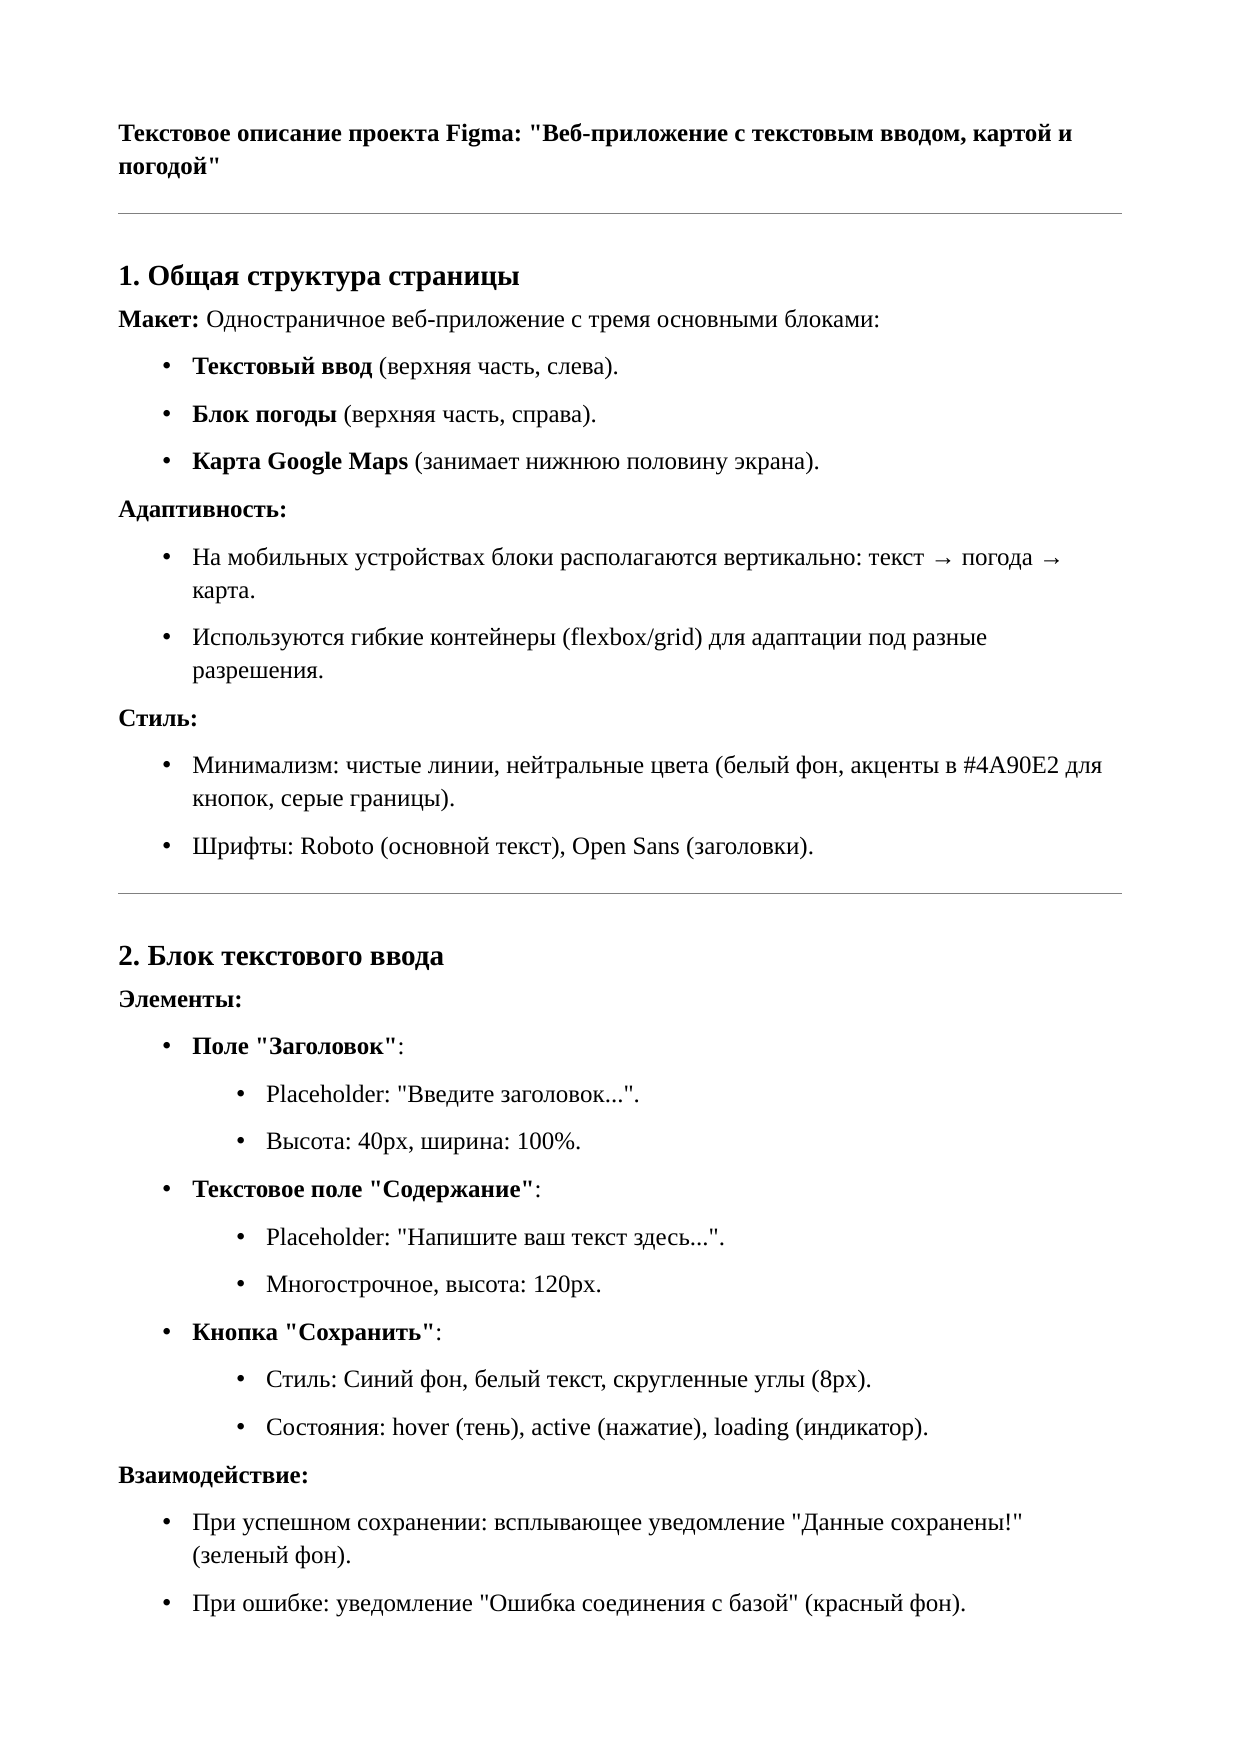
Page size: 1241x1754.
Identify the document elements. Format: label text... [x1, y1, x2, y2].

text Взаимодействие: [118, 1460, 1122, 1488]
list Используются гибкие контейнеры (flexbox/grid) для адаптации под разные разрешения. [162, 622, 1122, 684]
subtitle 1. Общая структура страницы [118, 258, 1122, 291]
list Блок погоды (верхняя часть, справа). [162, 399, 1122, 428]
list Текстовый ввод (верхняя часть, слева). [162, 351, 1122, 380]
text Адаптивность: [118, 494, 1122, 523]
list При ошибке: уведомление "Ошибка соединения с базой" (красный фон). [162, 1588, 1122, 1617]
text Макет: Одностраничное веб-приложение с тремя основными блоками: [118, 304, 1122, 332]
list Высота: 40px, ширина: 100%. [236, 1126, 1122, 1155]
list Кнопка "Сохранить": [162, 1317, 1122, 1346]
list Состояния: hover (тень), active (нажатие), loading (индикатор). [236, 1412, 1122, 1441]
subtitle 2. Блок текстового ввода [118, 938, 1122, 971]
list Поле "Заголовок": [162, 1031, 1122, 1060]
text Текстовое описание проекта Figma: "Веб-приложение с текстовым вводом, картой и погодой" [118, 118, 1122, 180]
list Минимализм: чистые линии, нейтральные цвета (белый фон, акценты в #4A90E2 для кнопок, серые границы). [162, 751, 1122, 812]
list Многострочное, высота: 120px. [236, 1269, 1122, 1298]
list Карта Google Maps (занимает нижнюю половину экрана). [162, 446, 1122, 475]
text Стиль: [118, 703, 1122, 732]
list Placeholder: "Напишите ваш текст здесь...". [236, 1222, 1122, 1250]
list При успешном сохранении: всплывающее уведомление "Данные сохранены!" (зеленый фон). [162, 1507, 1122, 1569]
list Текстовое поле "Содержание": [162, 1174, 1122, 1203]
list Шрифты: Roboto (основной текст), Open Sans (заголовки). [162, 831, 1122, 860]
list Стиль: Синий фон, белый текст, скругленные углы (8px). [236, 1364, 1122, 1393]
list На мобильных устройствах блоки располагаются вертикально: текст → погода → карта. [162, 542, 1122, 603]
list Placeholder: "Введите заголовок...". [236, 1079, 1122, 1108]
text Элементы: [118, 984, 1122, 1012]
